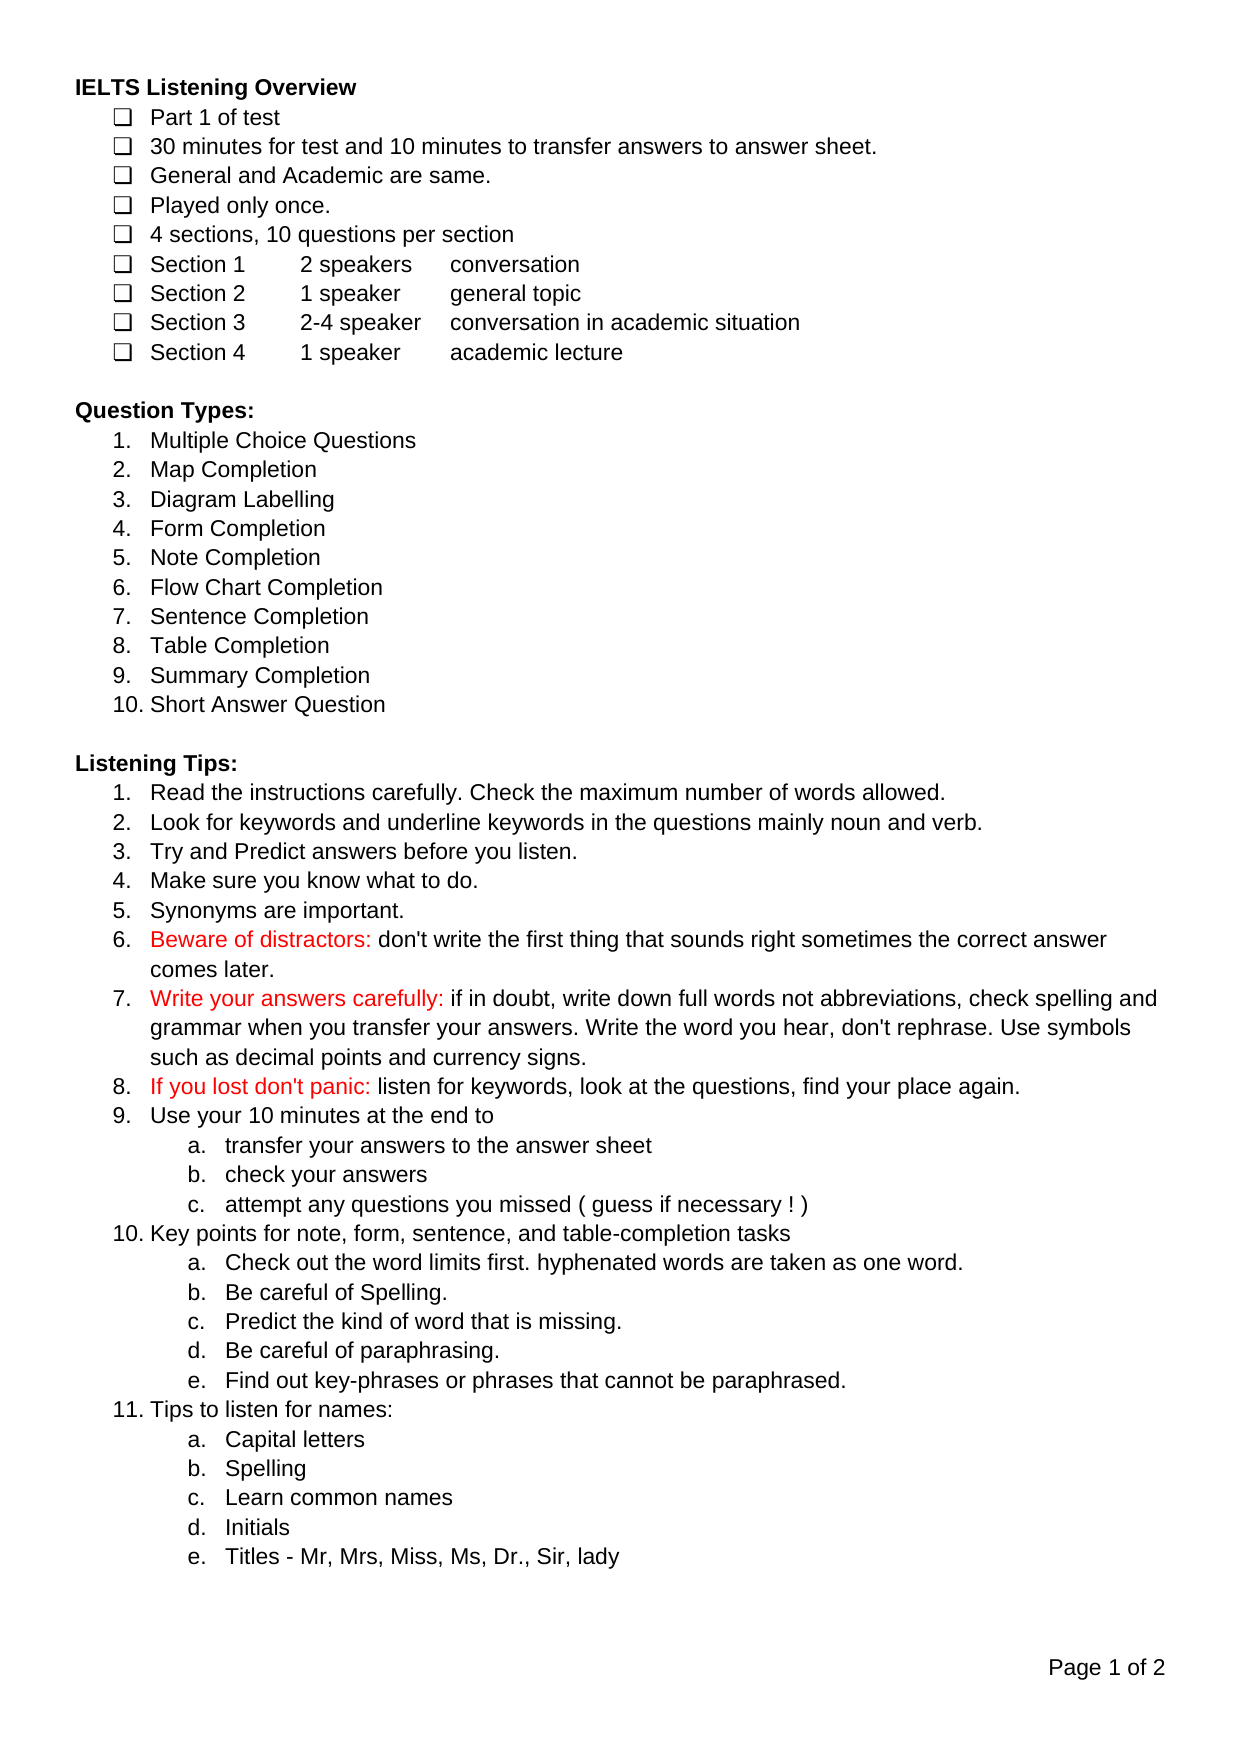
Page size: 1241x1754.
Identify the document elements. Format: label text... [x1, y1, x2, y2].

list Spelling [187, 1456, 1165, 1481]
text Question Types: [75, 398, 1165, 424]
list Initials [187, 1514, 1165, 1540]
list Section 4 1 speaker academic lecture [112, 339, 1165, 365]
list Section 3 2-4 speaker conversation in academic situation [112, 310, 1165, 336]
list transfer your answers to the answer sheet [187, 1132, 1165, 1158]
list Learn common names [187, 1485, 1165, 1511]
list 30 minutes for test and 10 minutes to transfer answers to answer sheet. [112, 134, 1165, 159]
text IELTS Listening Overview [75, 75, 1165, 101]
list Predict the kind of word that is missing. [187, 1309, 1165, 1334]
list If you lost don't panic: listen for keywords, look at the questions, find your place again. [112, 1074, 1165, 1099]
list attempt any questions you missed ( guess if necessary ! ) [187, 1191, 1165, 1217]
list Section 2 1 speaker general topic [112, 281, 1165, 306]
list Key points for note, form, sentence, and table-completion tasks [112, 1221, 1165, 1246]
list Section 1 2 speakers conversation [112, 251, 1165, 277]
text Listening Tips: [75, 751, 1165, 776]
list Played only once. [112, 192, 1165, 218]
list Try and Predict answers before you listen. [112, 839, 1165, 864]
list Titles - Mr, Mrs, Miss, Ms, Dr., Sir, lady [187, 1544, 1165, 1569]
list Check out the word limits first. hyphenated words are taken as one word. [187, 1250, 1165, 1276]
list Use your 10 minutes at the end to [112, 1103, 1165, 1129]
list Tips to listen for names: [112, 1397, 1165, 1422]
list Short Answer Question [112, 692, 1165, 717]
list General and Academic are same. [112, 163, 1165, 189]
list Multiple Choice Questions [112, 427, 1165, 453]
list Make sure you know what to do. [112, 868, 1165, 894]
list Look for keywords and underline keywords in the questions mainly noun and verb. [112, 809, 1165, 835]
list Summary Completion [112, 662, 1165, 688]
list Map Completion [112, 457, 1165, 482]
list Be careful of paraphrasing. [187, 1338, 1165, 1364]
list Beware of distractors: don't write the first thing that sounds right sometimes the correct answer comes later. [112, 927, 1165, 982]
list Capital letters [187, 1426, 1165, 1452]
list Write your answers carefully: if in doubt, write down full words not abbreviations, check spelling and grammar when you transfer your answers. Write the word you hear, don't rephrase. Use symbols such as decimal points and currency signs. [112, 986, 1165, 1070]
list Flow Chart Completion [112, 574, 1165, 600]
list Table Completion [112, 633, 1165, 659]
list 4 sections, 10 questions per section [112, 222, 1165, 247]
list Synonyms are important. [112, 897, 1165, 923]
list Find out key-phrases or phrases that cannot be paraphrased. [187, 1367, 1165, 1393]
list Part 1 of test [112, 104, 1165, 130]
list Sentence Completion [112, 604, 1165, 629]
list Be careful of Spelling. [187, 1279, 1165, 1305]
list Read the instructions carefully. Check the maximum number of words allowed. [112, 780, 1165, 806]
list Note Completion [112, 545, 1165, 571]
list Diagram Labelling [112, 486, 1165, 512]
list check your answers [187, 1162, 1165, 1187]
list Form Completion [112, 516, 1165, 541]
